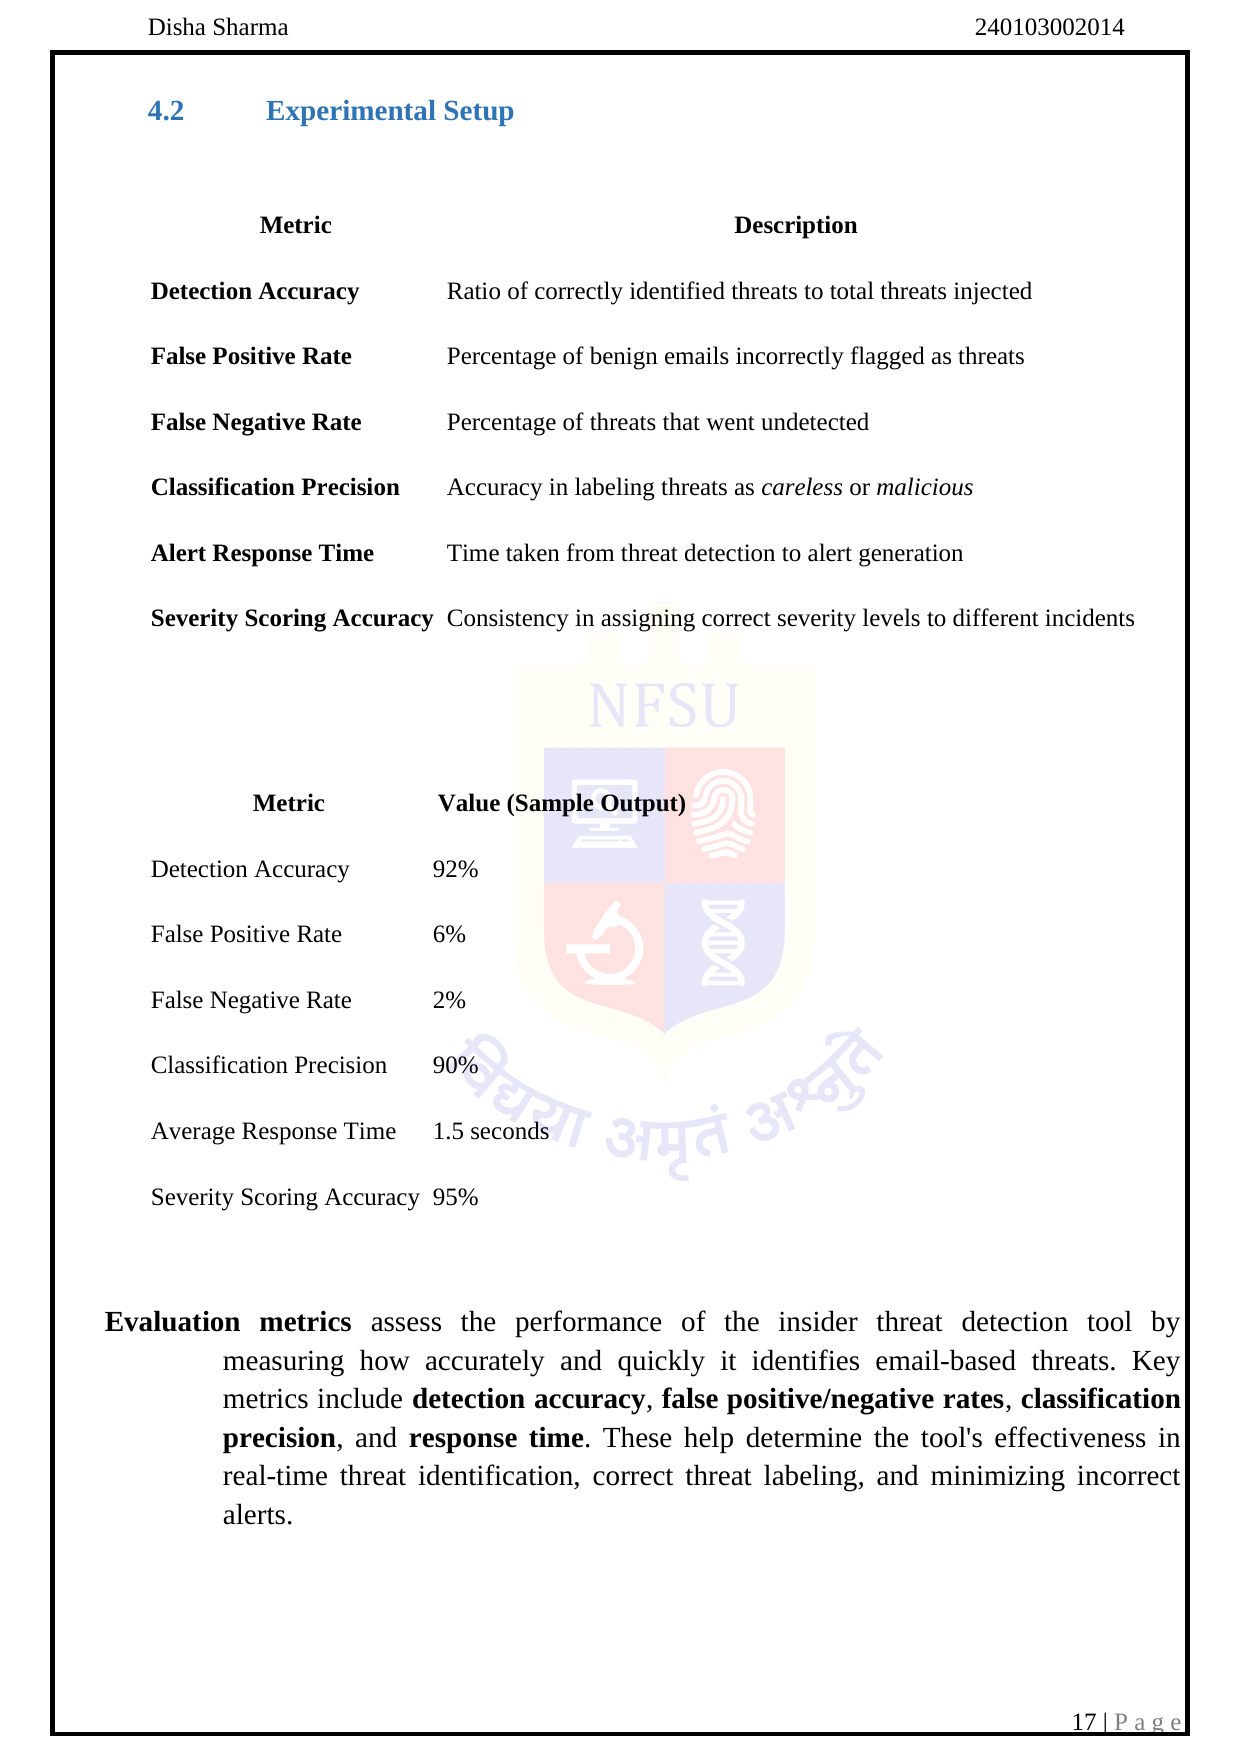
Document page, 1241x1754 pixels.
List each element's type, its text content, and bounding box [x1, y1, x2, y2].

table_header Metric [148, 786, 430, 851]
table_cell False Positive Rate [148, 917, 430, 982]
table_cell False Negative Rate [148, 404, 444, 469]
table_header Metric [148, 208, 444, 273]
table_cell 6% [430, 917, 694, 982]
table_cell 92% [430, 851, 694, 917]
table_cell Ratio of correctly identified threats to total threats injected [444, 273, 1148, 338]
table_cell Average Response Time [148, 1113, 430, 1179]
table_cell 95% [430, 1179, 694, 1244]
table_cell Alert Response Time [148, 535, 444, 601]
table_cell Severity Scoring Accuracy [148, 601, 444, 666]
table_cell Percentage of threats that went undetected [444, 404, 1148, 469]
table_cell False Positive Rate [148, 339, 444, 404]
table_cell Consistency in assigning correct severity levels to different incidents [444, 601, 1148, 666]
table_cell Percentage of benign emails incorrectly flagged as threats [444, 339, 1148, 404]
table_header Description [444, 208, 1148, 273]
table_cell Classification Precision [148, 470, 444, 535]
table_cell Accuracy in labeling threats as careless or malicious [444, 470, 1148, 535]
table_cell 1.5 seconds [430, 1113, 694, 1179]
table_cell Detection Accuracy [148, 273, 444, 338]
table_cell Time taken from threat detection to alert generation [444, 535, 1148, 601]
table_cell Severity Scoring Accuracy [148, 1179, 430, 1244]
table_cell False Negative Rate [148, 982, 430, 1048]
text Evaluation metrics assess the performance of the insider threat detection tool by measuring how accurately and quickly it identifies email-based threats. Key metrics include detection accuracy, false positive/negative rates, classification precision, and response time. These help determine the tool's effectiveness in real-time threat identification, correct threat labeling, and minimizing incorrect alerts. [104, 1304, 1181, 1530]
table_cell Detection Accuracy [148, 851, 430, 917]
table_cell 90% [430, 1048, 694, 1113]
table_cell Classification Precision [148, 1048, 430, 1113]
table_cell 2% [430, 982, 694, 1048]
subtitle Experimental Setup [148, 93, 1181, 126]
table_header Value (Sample Output) [430, 786, 694, 851]
